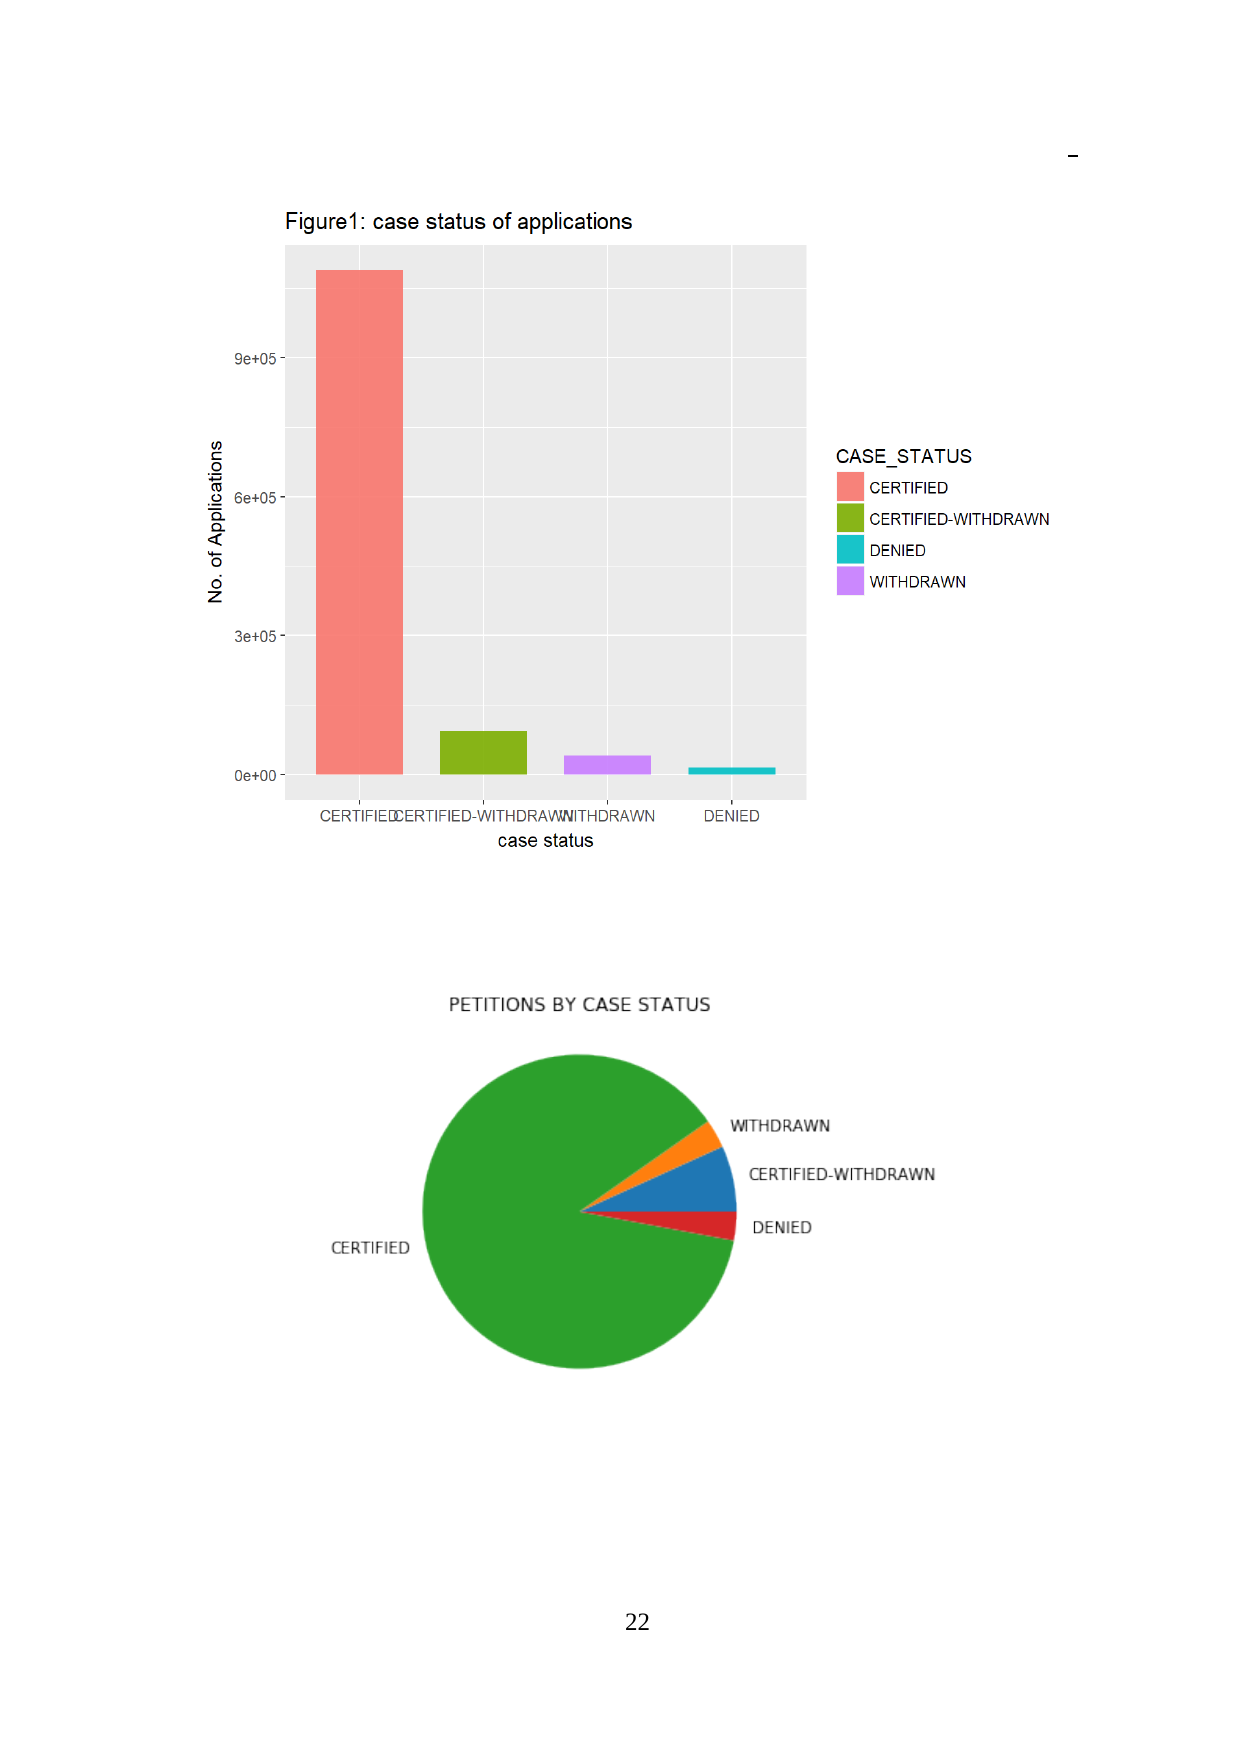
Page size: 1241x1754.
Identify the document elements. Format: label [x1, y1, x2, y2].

picture [197, 201, 1069, 856]
picture [319, 985, 948, 1420]
